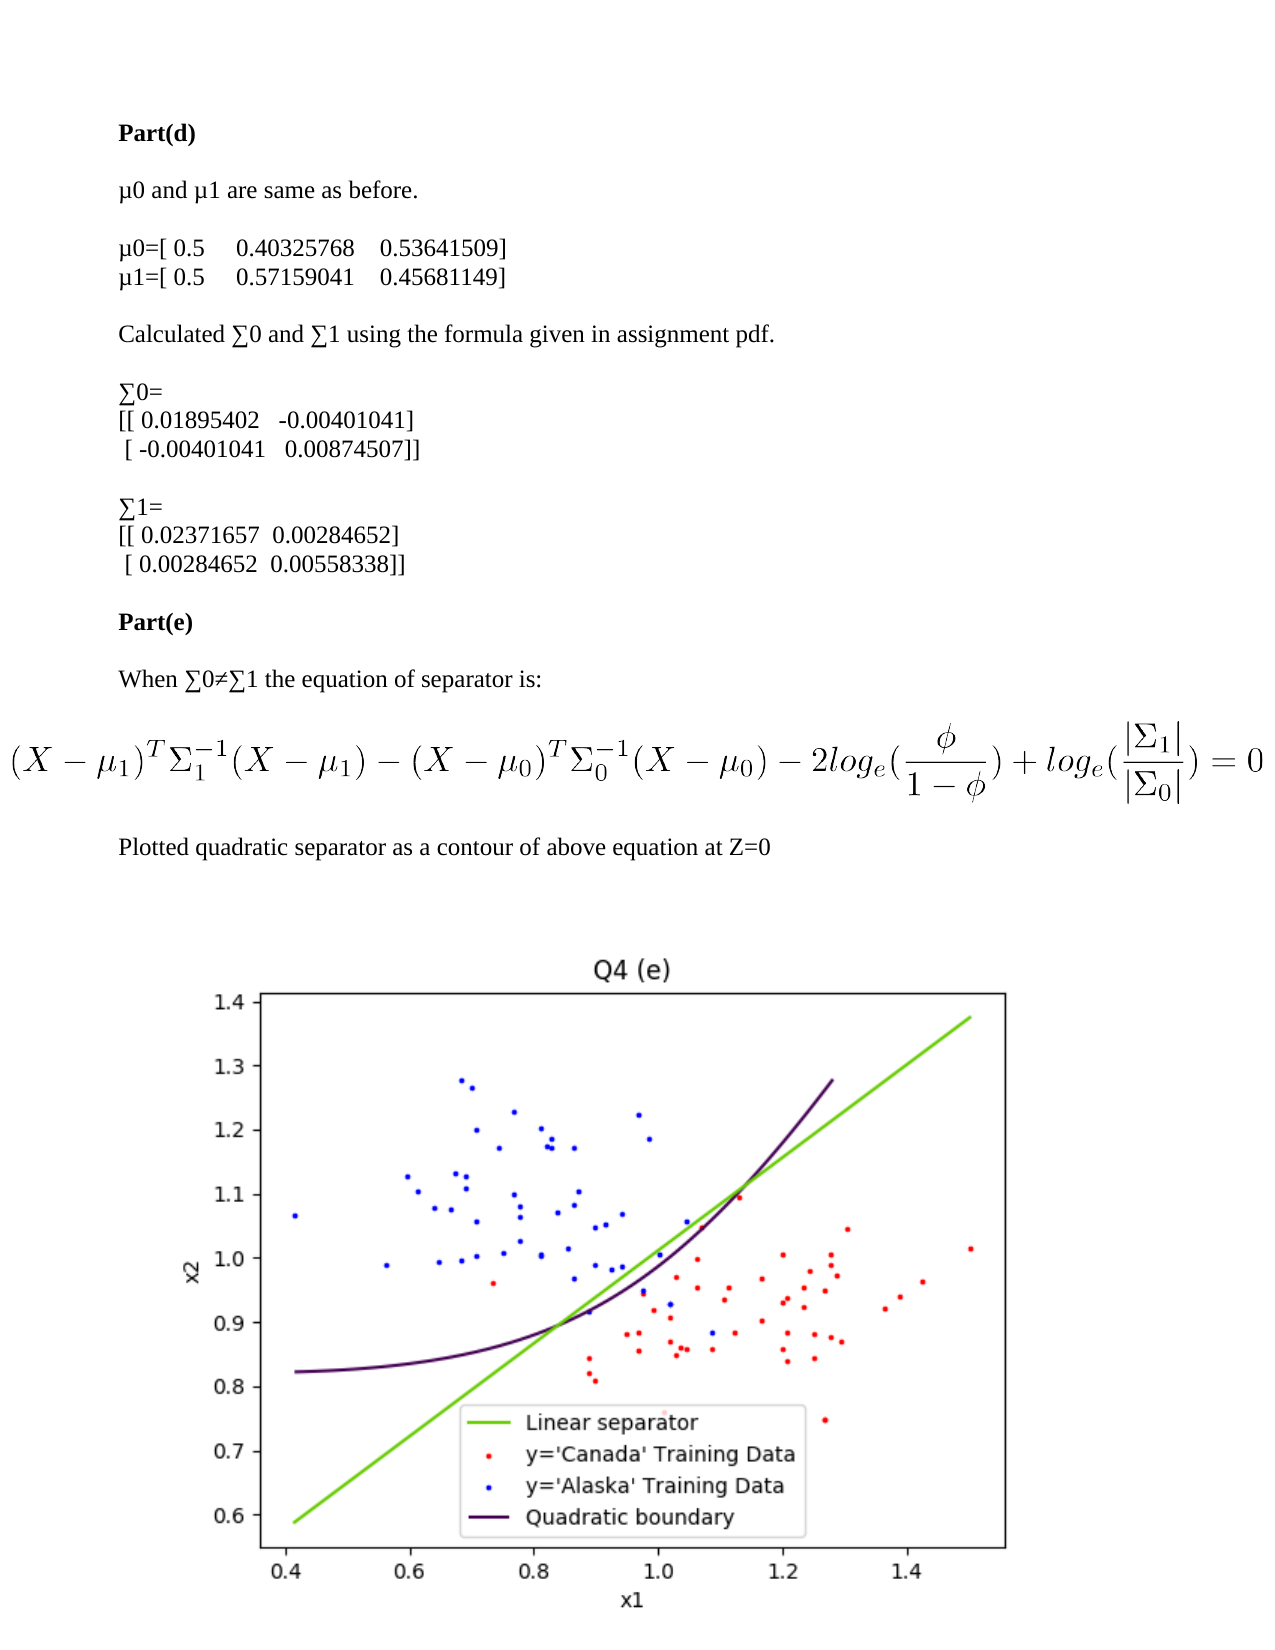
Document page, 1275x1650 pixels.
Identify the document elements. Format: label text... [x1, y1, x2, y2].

picture [12, 721, 1263, 804]
text [ 0.00284652 0.00558338]] [118, 549, 1157, 578]
text Part(e) [118, 607, 1157, 636]
text ∑1= [118, 492, 1157, 521]
text ∑0= [118, 377, 1157, 406]
text µ0 and µ1 are same as before. [118, 176, 1157, 204]
text [ -0.00401041 0.00874507]] [118, 434, 1157, 463]
text Plotted quadratic separator as a contour of above equation at Z=0 [118, 832, 1157, 861]
text Part(d) [118, 118, 1157, 147]
text µ1=[ 0.5 0.57159041 0.45681149] [118, 262, 1157, 291]
text When ∑0≠∑1 the equation of separator is: [118, 664, 1157, 693]
text [[ 0.02371657 0.00284652] [118, 521, 1157, 549]
text [[ 0.01895402 -0.00401041] [118, 406, 1157, 434]
picture [140, 906, 1100, 1627]
text Calculated ∑0 and ∑1 using the formula given in assignment pdf. [118, 319, 1157, 348]
text µ0=[ 0.5 0.40325768 0.53641509] [118, 233, 1157, 262]
